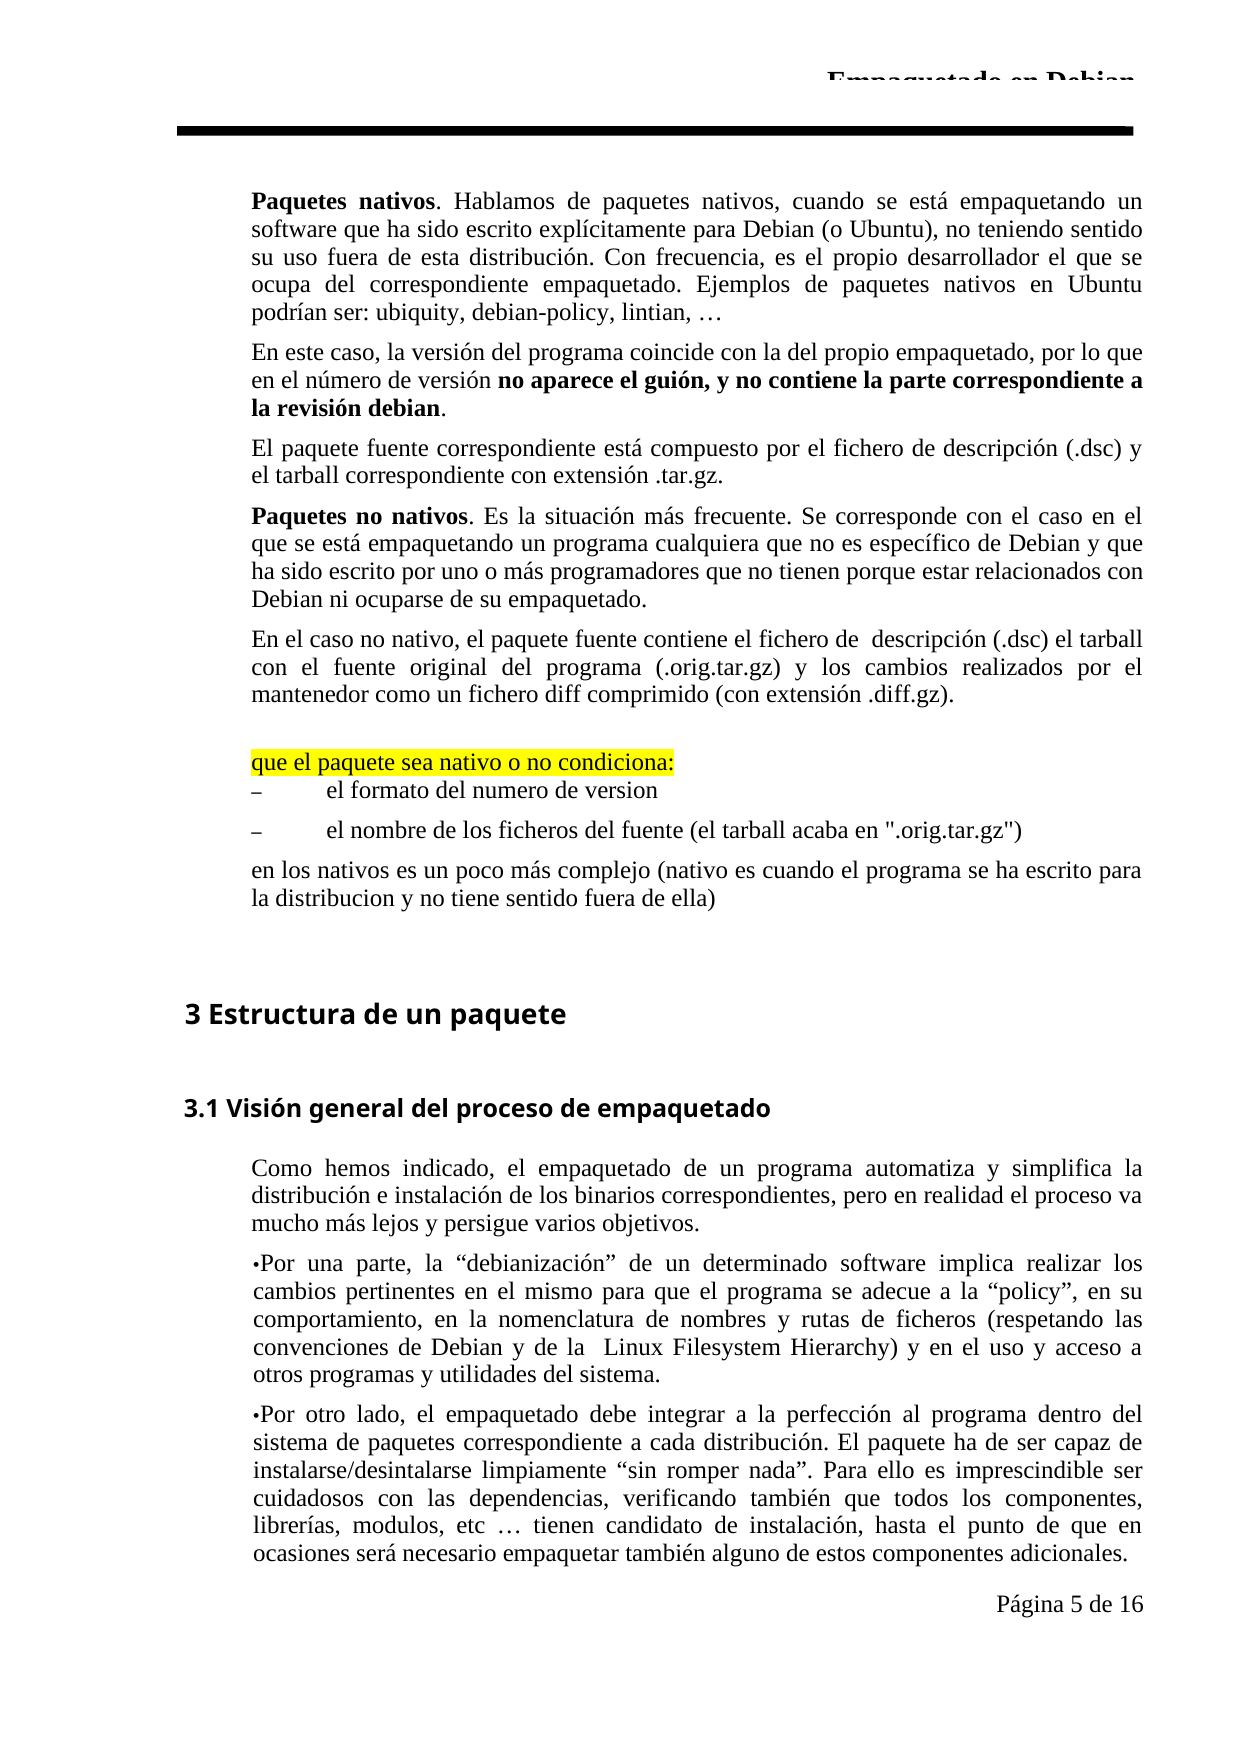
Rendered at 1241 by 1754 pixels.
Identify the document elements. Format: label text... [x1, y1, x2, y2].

list el nombre de los ficheros del fuente (el tarball acaba en ".orig.tar.gz") [251, 816, 1144, 844]
subtitle Visión general del proceso de empaquetado [177, 1091, 1144, 1125]
text Como hemos indicado, el empaquetado de un programa automatiza y simplifica la distribución e instalación de los binarios correspondientes, pero en realidad el proceso va mucho más lejos y persigue varios objetivos. [251, 1154, 1144, 1237]
list Por otro lado, el empaquetado debe integrar a la perfección al programa dentro del sistema de paquetes correspondiente a cada distribución. El paquete ha de ser capaz de instalarse/desintalarse limpiamente “sin romper nada”. Para ello es imprescindible ser cuidadosos con las dependencias, verificando también que todos los componentes, librerías, modulos, etc … tienen candidato de instalación, hasta el punto de que en ocasiones será necesario empaquetar también alguno de estos componentes adicionales. [253, 1401, 1144, 1567]
text Paquetes no nativos. Es la situación más frecuente. Se corresponde con el caso en el que se está empaquetando un programa cualquiera que no es específico de Debian y que ha sido escrito por uno o más programadores que no tienen porque estar relacionados con Debian ni ocuparse de su empaquetado. [251, 502, 1144, 613]
text que el paquete sea nativo o no condiciona: [251, 748, 1144, 776]
text Paquetes nativos. Hablamos de paquetes nativos, cuando se está empaquetando un software que ha sido escrito explícitamente para Debian (o Ubuntu), no teniendo sentido su uso fuera de esta distribución. Con frecuencia, es el propio desarrollador el que se ocupa del correspondiente empaquetado. Ejemplos de paquetes nativos en Ubuntu podrían ser: ubiquity, debian-policy, lintian, … [251, 187, 1144, 326]
text El paquete fuente correspondiente está compuesto por el fichero de descripción (.dsc) y el tarball correspondiente con extensión .tar.gz. [251, 434, 1144, 489]
list el formato del numero de version [251, 776, 1144, 804]
list Por una parte, la “debianización” de un determinado software implica realizar los cambios pertinentes en el mismo para que el programa se adecue a la “policy”, en su comportamiento, en la nomenclatura de nombres y rutas de ficheros (respetando las convenciones de Debian y de la Linux Filesystem Hierarchy) y en el uso y acceso a otros programas y utilidades del sistema. [253, 1249, 1144, 1388]
subtitle Estructura de un paquete [177, 994, 1144, 1032]
text en los nativos es un poco más complejo (nativo es cuando el programa se ha escrito para la distribucion y no tiene sentido fuera de ella) [251, 857, 1144, 912]
text En el caso no nativo, el paquete fuente contiene el fichero de descripción (.dsc) el tarball con el fuente original del programa (.orig.tar.gz) y los cambios realizados por el mantenedor como un fichero diff comprimido (con extensión .diff.gz). [251, 625, 1144, 708]
text En este caso, la versión del programa coincide con la del propio empaquetado, por lo que en el número de versión no aparece el guión, y no contiene la parte correspondiente a la revisión debian. [251, 338, 1144, 421]
